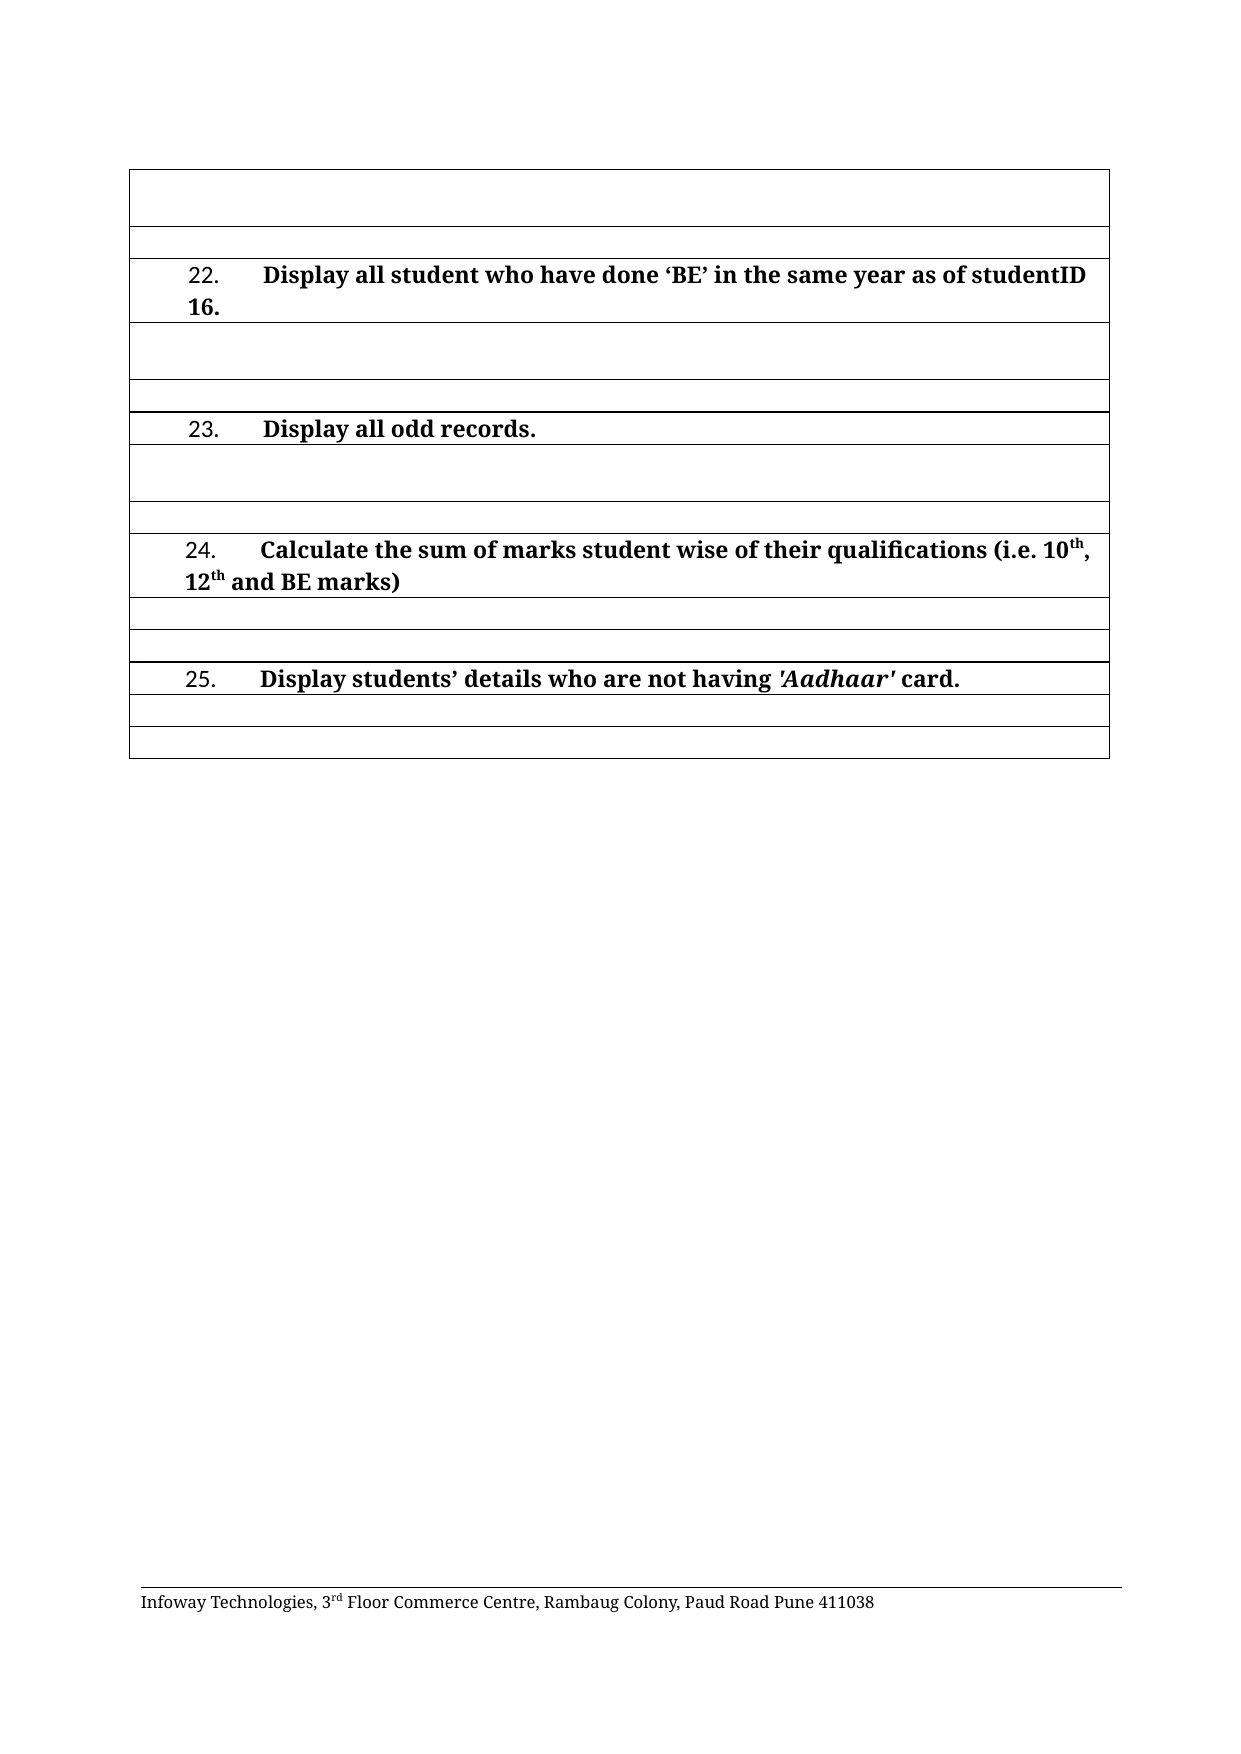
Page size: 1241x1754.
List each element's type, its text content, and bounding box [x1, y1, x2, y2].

table_cell Display all student who have done ‘BE’ in the same year as of studentID 16. [130, 259, 1109, 322]
table_cell [130, 170, 1109, 226]
table_cell [130, 445, 1109, 501]
table_cell [130, 630, 1109, 661]
table_cell [130, 380, 1109, 411]
table_cell [130, 323, 1109, 379]
table_cell [130, 502, 1109, 533]
table_cell Display all odd records. [130, 413, 1109, 444]
table_cell [130, 227, 1109, 258]
table_cell Display students’ details who are not having 'Aadhaar' card. [130, 663, 1109, 694]
table_cell [130, 695, 1109, 726]
table_cell Calculate the sum of marks student wise of their qualifications (i.e. 10th, 12th and BE marks) [130, 534, 1109, 597]
table_cell [130, 598, 1109, 629]
table_cell [130, 727, 1109, 758]
